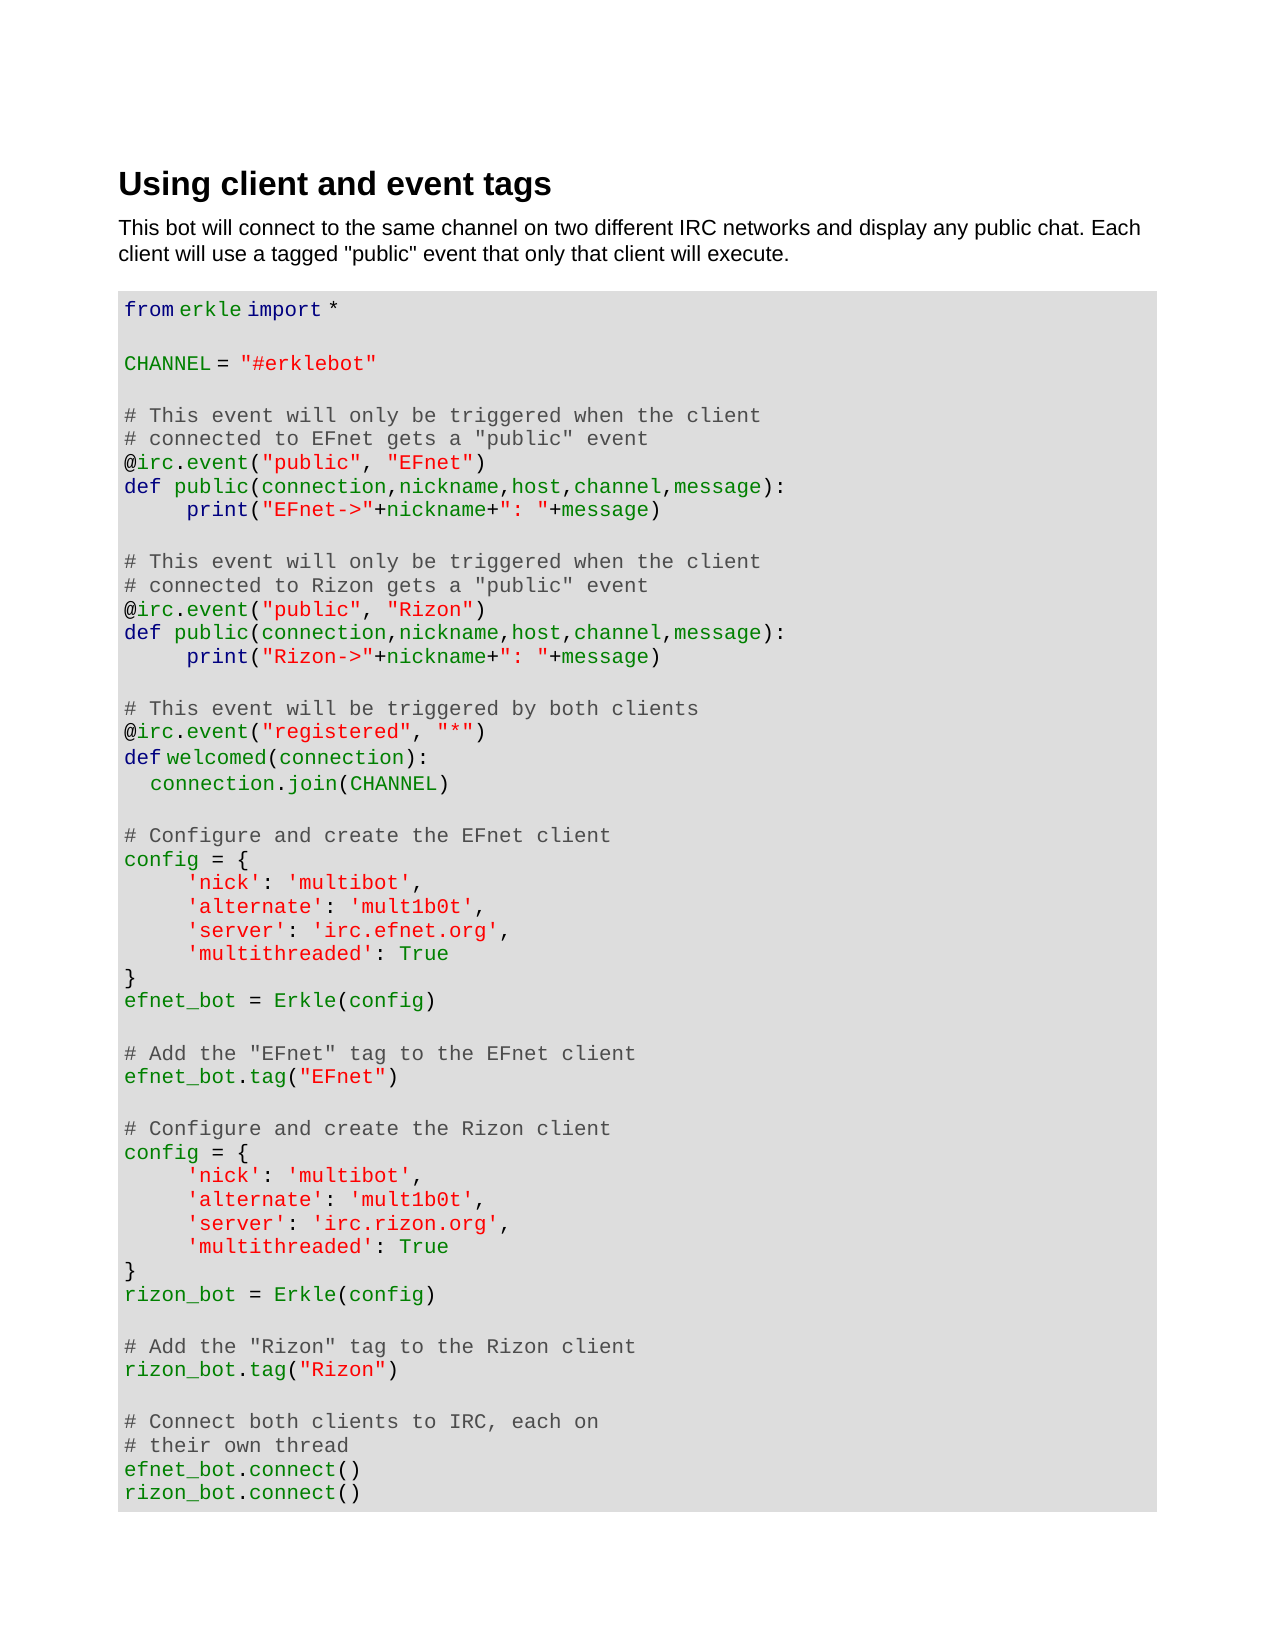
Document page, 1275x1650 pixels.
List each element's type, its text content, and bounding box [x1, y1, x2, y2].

text This bot will connect to the same channel on two different IRC networks and display any public chat. Each client will use a tagged "public" event that only that client will execute. [118, 215, 1157, 266]
subtitle Using client and event tags [118, 164, 1157, 203]
table_header from erkle import * CHANNEL = "#erklebot" # This event will only be triggered when the client # connected to EFnet gets a "public" event @irc.event("public", "EFnet") def public(connection,nickname,host,channel,message): print("EFnet->"+nickname+": "+message) # This event will only be triggered when the client # connected to Rizon gets a "public" event @irc.event("public", "Rizon") def public(connection,nickname,host,channel,message): print("Rizon->"+nickname+": "+message) # This event will be triggered by both clients @irc.event("registered", "*") def welcomed(connection): connection.join(CHANNEL) # Configure and create the EFnet client config = { 'nick': 'multibot', 'alternate': 'mult1b0t', 'server': 'irc.efnet.org', 'multithreaded': True } efnet_bot = Erkle(config) # Add the "EFnet" tag to the EFnet client efnet_bot.tag("EFnet") # Configure and create the Rizon client config = { 'nick': 'multibot', 'alternate': 'mult1b0t', 'server': 'irc.rizon.org', 'multithreaded': True } rizon_bot = Erkle(config) # Add the "Rizon" tag to the Rizon client rizon_bot.tag("Rizon") # Connect both clients to IRC, each on # their own thread efnet_bot.connect() rizon_bot.connect() [118, 291, 1157, 1512]
